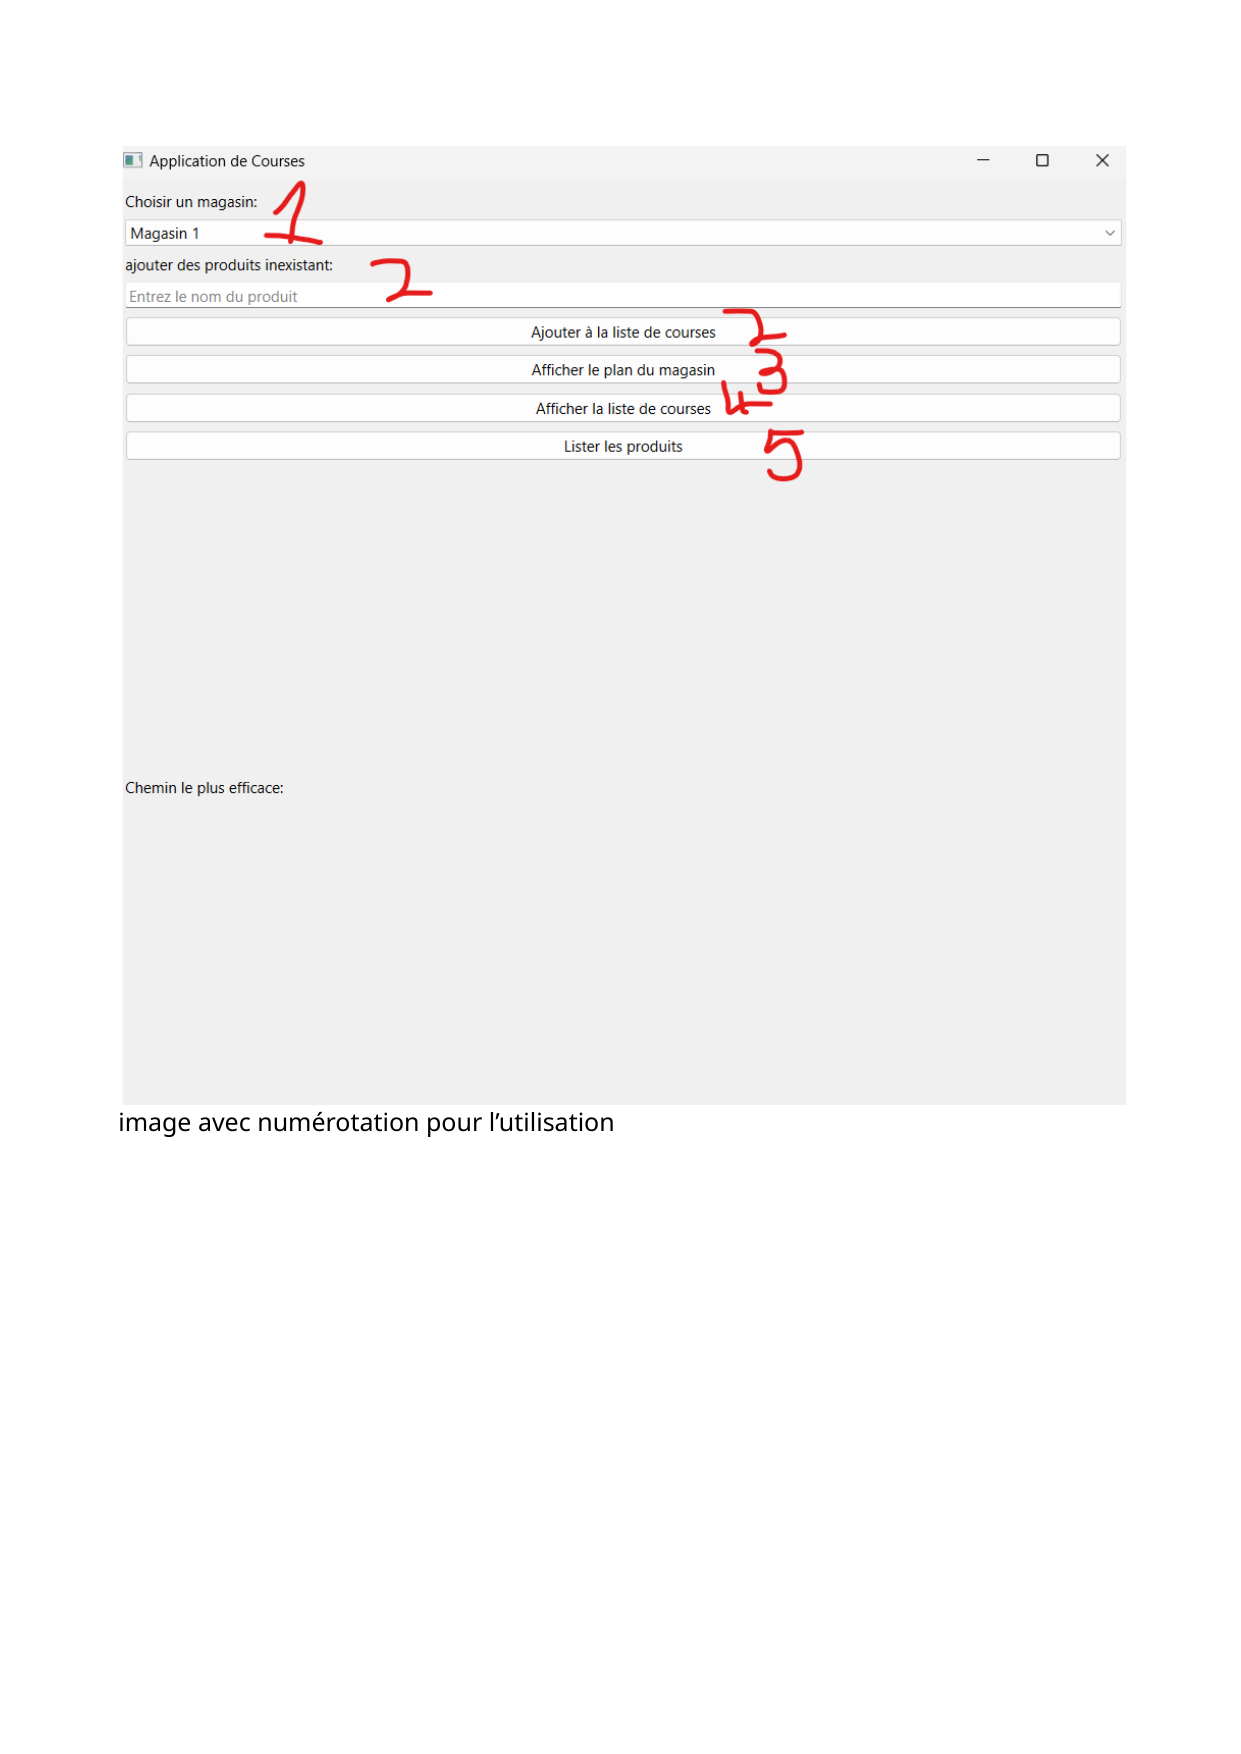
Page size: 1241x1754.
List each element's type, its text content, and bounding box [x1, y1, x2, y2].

text image avec numérotation pour l’utilisation [118, 118, 1122, 1139]
picture [122, 146, 1127, 1105]
